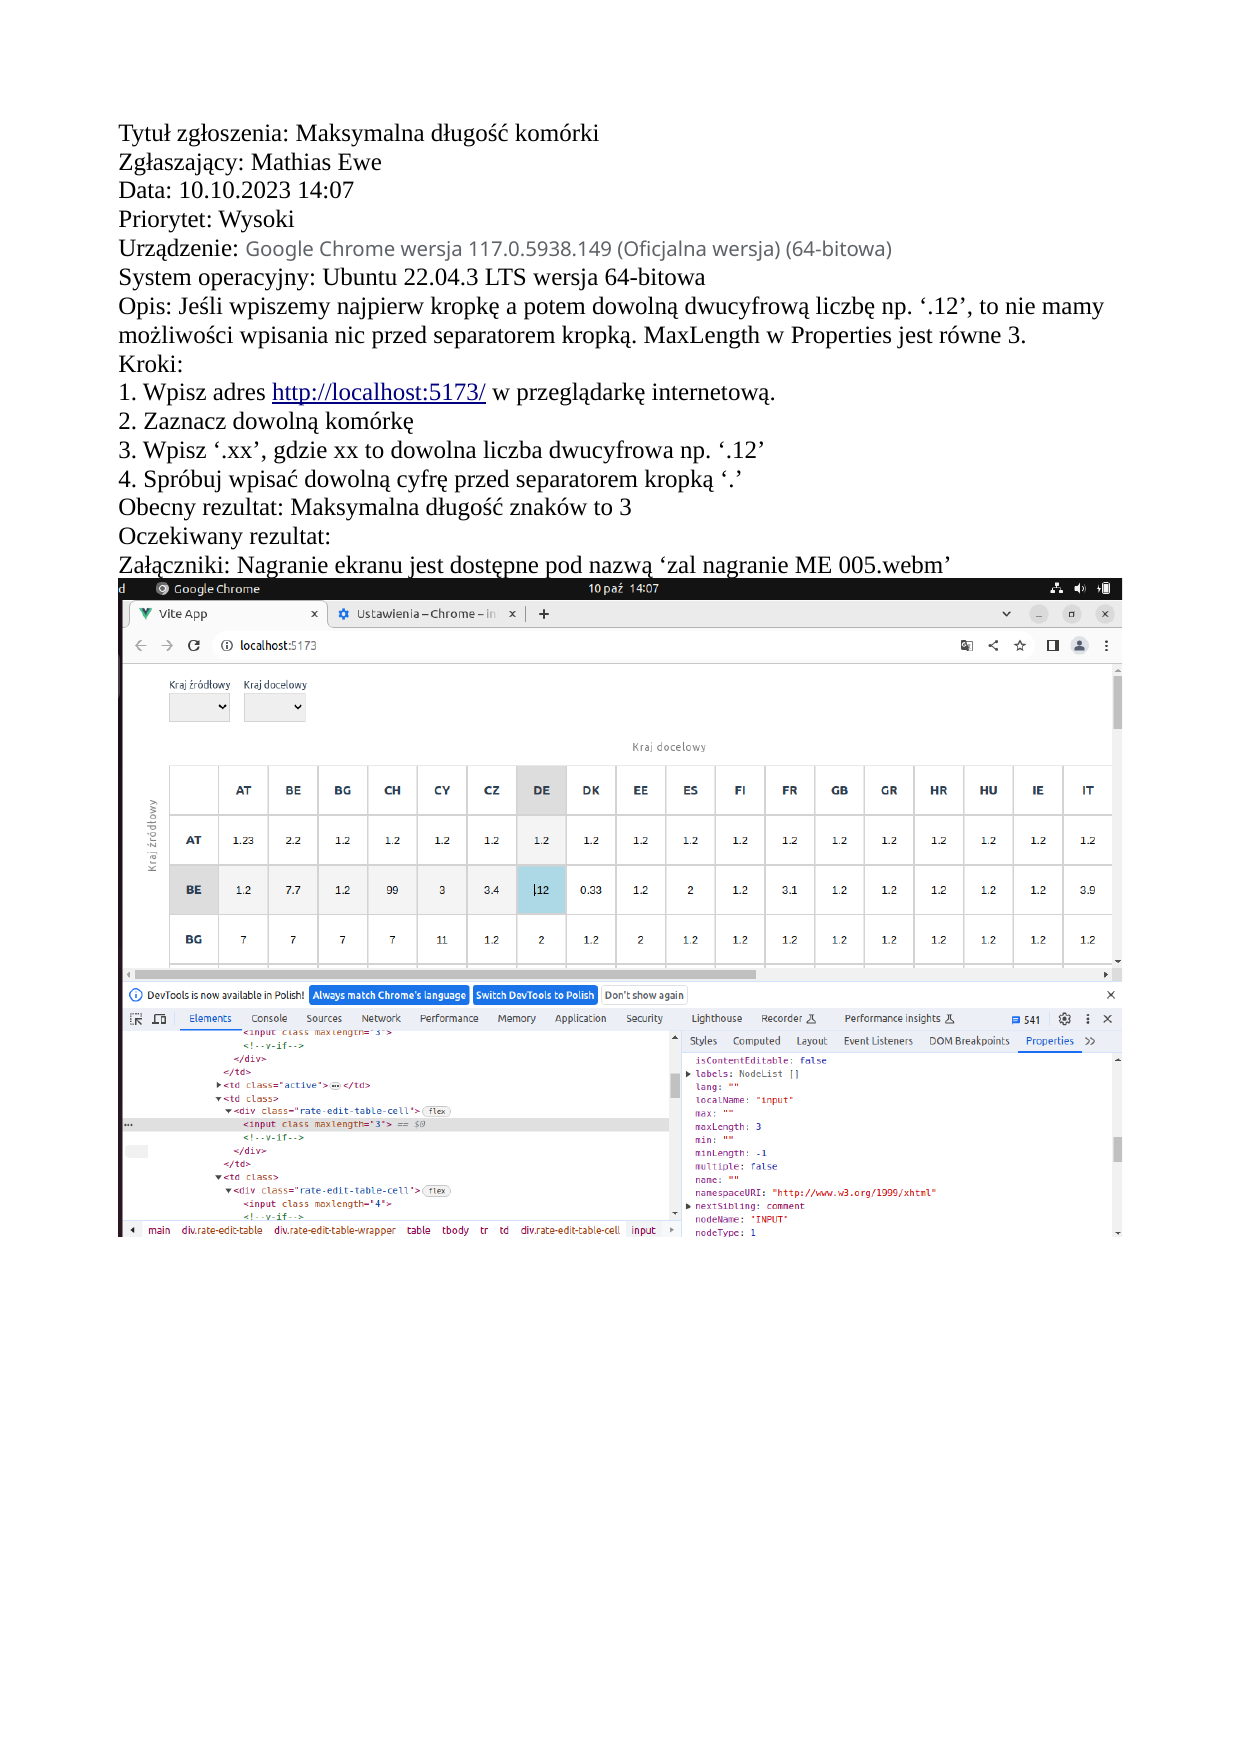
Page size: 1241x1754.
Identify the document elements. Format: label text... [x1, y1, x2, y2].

text Załączniki: Nagranie ekranu jest dostępne pod nazwą ‘zal nagranie ME 005.webm’ [118, 550, 1122, 578]
text Opis: Jeśli wpiszemy najpierw kropkę a potem dowolną dwucyfrową liczbę np. ‘.12’, to nie mamy możliwości wpisania nic przed separatorem kropką. MaxLength w Properties jest równe 3. [118, 291, 1122, 349]
text Kroki: [118, 349, 1122, 377]
text Zgłaszający: Mathias Ewe [118, 147, 1122, 176]
text 1. Wpisz adres http://localhost:5173/ w przeglądarkę internetową. [118, 377, 1122, 406]
picture [118, 578, 1123, 1237]
text Obecny rezultat: Maksymalna długość znaków to 3 [118, 492, 1122, 521]
text 3. Wpisz ‘.xx’, gdzie xx to dowolna liczba dwucyfrowa np. ‘.12’ [118, 435, 1122, 464]
text 2. Zaznacz dowolną komórkę [118, 406, 1122, 435]
text Data: 10.10.2023 14:07 [118, 176, 1122, 204]
text Tytuł zgłoszenia: Maksymalna długość komórki [118, 118, 1122, 147]
text Urządzenie: Google Chrome wersja 117.0.5938.149 (Oficjalna wersja) (64-bitowa) [118, 233, 1122, 262]
text System operacyjny: Ubuntu 22.04.3 LTS wersja 64-bitowa [118, 262, 1122, 291]
text Oczekiwany rezultat: [118, 521, 1122, 550]
text 4. Spróbuj wpisać dowolną cyfrę przed separatorem kropką ‘.’ [118, 464, 1122, 492]
text Priorytet: Wysoki [118, 204, 1122, 233]
